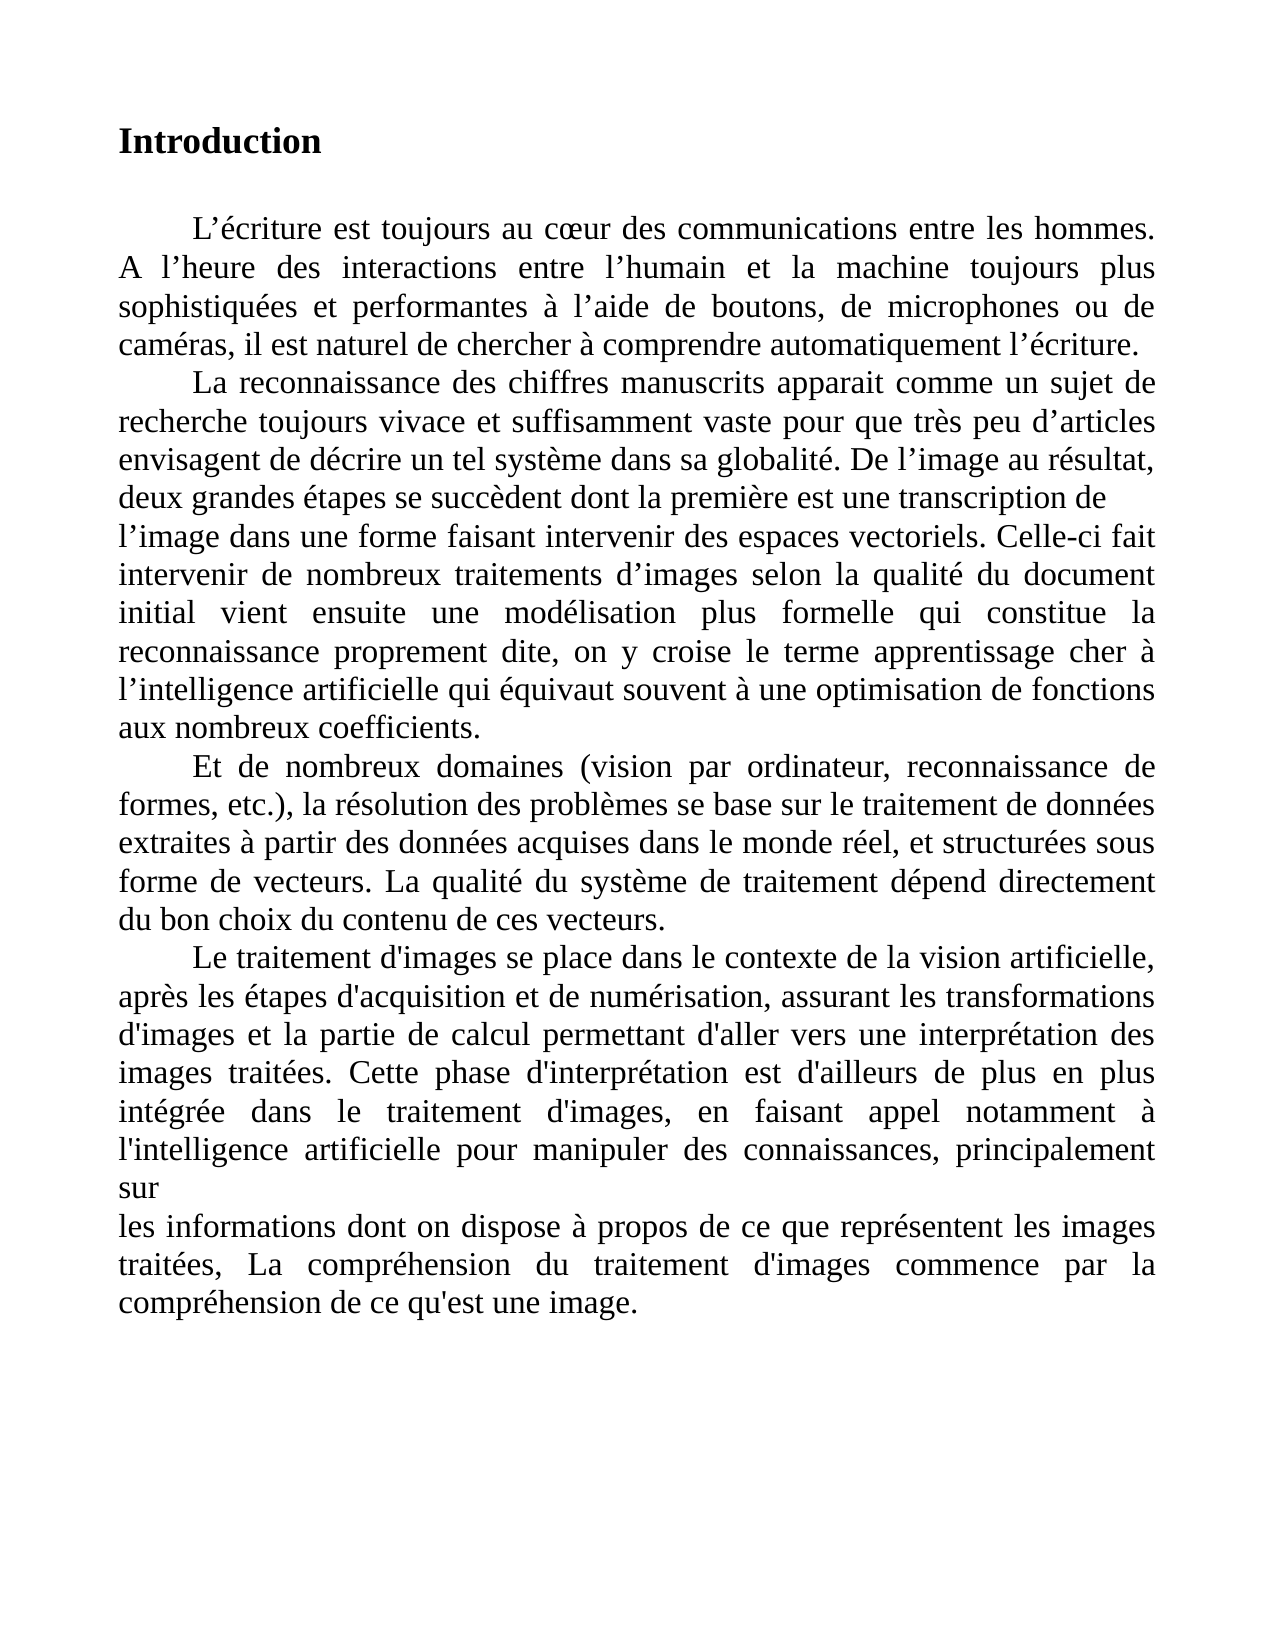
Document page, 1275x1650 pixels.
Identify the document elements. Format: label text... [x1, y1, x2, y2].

text l’image dans une forme faisant intervenir des espaces vectoriels. Celle-ci fait intervenir de nombreux traitements d’images selon la qualité du document initial vient ensuite une modélisation plus formelle qui constitue la reconnaissance proprement dite, on y croise le terme apprentissage cher à l’intelligence artificielle qui équivaut souvent à une optimisation de fonctions aux nombreux coefficients. [118, 516, 1157, 746]
text Le traitement d'images se place dans le contexte de la vision artificielle, après les étapes d'acquisition et de numérisation, assurant les transformations d'images et la partie de calcul permettant d'aller vers une interprétation des images traitées. Cette phase d'interprétation est d'ailleurs de plus en plus intégrée dans le traitement d'images, en faisant appel notamment à l'intelligence artificielle pour manipuler des connaissances, principalement sur [118, 937, 1157, 1206]
text Et de nombreux domaines (vision par ordinateur, reconnaissance de formes, etc.), la résolution des problèmes se base sur le traitement de données extraites à partir des données acquises dans le monde réel, et structurées sous forme de vecteurs. La qualité du système de traitement dépend directement du bon choix du contenu de ces vecteurs. [118, 746, 1157, 937]
text les informations dont on dispose à propos de ce que représentent les images traitées, La compréhension du traitement d'images commence par la compréhension de ce qu'est une image. [118, 1206, 1157, 1321]
text La reconnaissance des chiffres manuscrits apparait comme un sujet de recherche toujours vivace et suffisamment vaste pour que très peu d’articles envisagent de décrire un tel système dans sa globalité. De l’image au résultat, deux grandes étapes se succèdent dont la première est une transcription de [118, 362, 1157, 516]
text L’écriture est toujours au cœur des communications entre les hommes. A l’heure des interactions entre l’humain et la machine toujours plus sophistiquées et performantes à l’aide de boutons, de microphones ou de caméras, il est naturel de chercher à comprendre automatiquement l’écriture. [118, 204, 1157, 362]
text Introduction [118, 118, 1157, 161]
